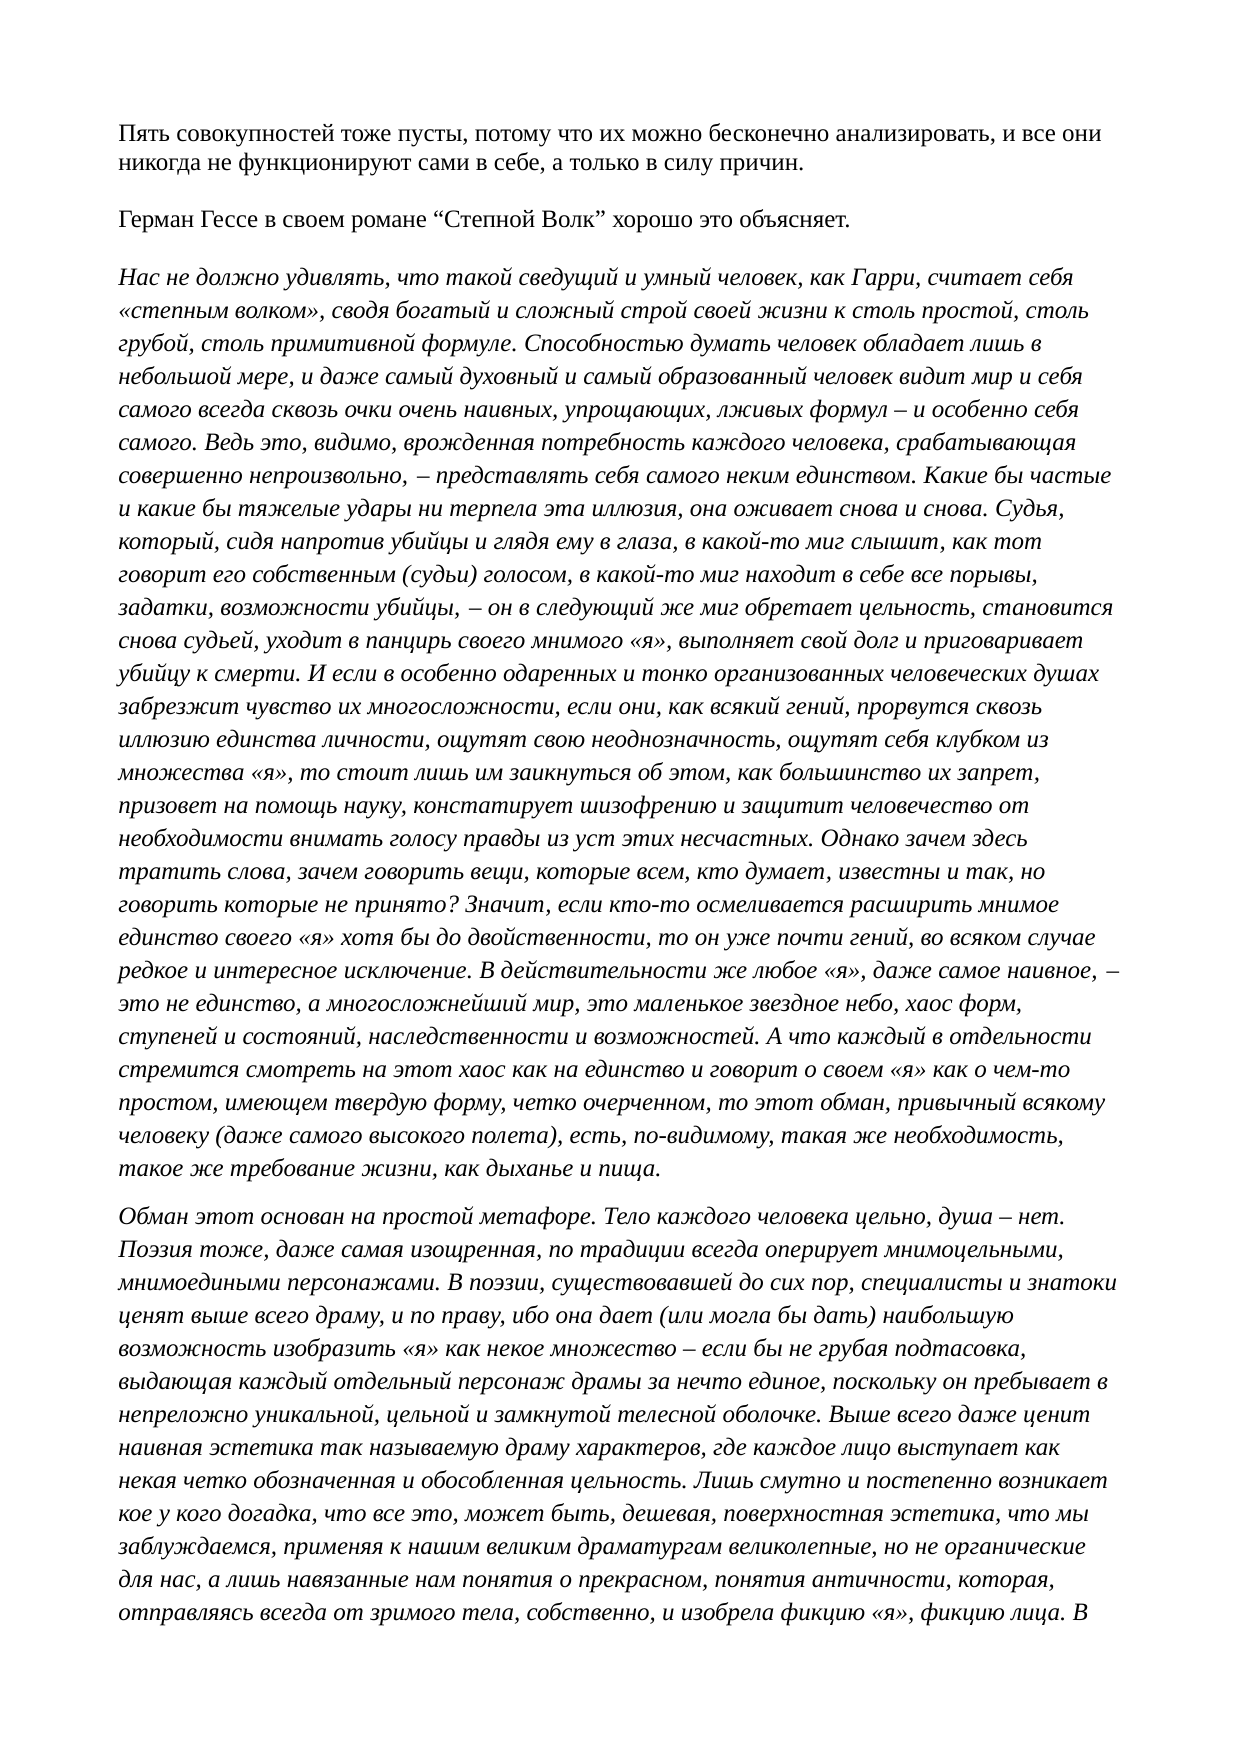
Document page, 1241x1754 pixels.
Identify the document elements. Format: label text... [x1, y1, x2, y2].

text Герман Гессе в своем романе “Степной Волк” хорошо это объясняет. [118, 204, 1122, 233]
text Нас не должно удивлять, что такой сведущий и умный человек, как Гарри, считает себя «степным волком», сводя богатый и сложный строй своей жизни к столь простой, столь грубой, столь примитивной формуле. Способностью думать человек обладает лишь в небольшой мере, и даже самый духовный и самый образованный человек видит мир и себя самого всегда сквозь очки очень наивных, упрощающих, лживых формул – и особенно себя самого. Ведь это, видимо, врожденная потребность каждого человека, срабатывающая совершенно непроизвольно, – представлять себя самого неким единством. Какие бы частые и какие бы тяжелые удары ни терпела эта иллюзия, она оживает снова и снова. Судья, который, сидя напротив убийцы и глядя ему в глаза, в какой-то миг слышит, как тот говорит его собственным (судьи) голосом, в какой-то миг находит в себе все порывы, задатки, возможности убийцы, – он в следующий же миг обретает цельность, становится снова судьей, уходит в панцирь своего мнимого «я», выполняет свой долг и приговаривает убийцу к смерти. И если в особенно одаренных и тонко организованных человеческих душах забрезжит чувство их многосложности, если они, как всякий гений, прорвутся сквозь иллюзию единства личности, ощутят свою неоднозначность, ощутят себя клубком из множества «я», то стоит лишь им заикнуться об этом, как большинство их запрет, призовет на помощь науку, констатирует шизофрению и защитит человечество от необходимости внимать голосу правды из уст этих несчастных. Однако зачем здесь тратить слова, зачем говорить вещи, которые всем, кто думает, известны и так, но говорить которые не принято? Значит, если кто-то осмеливается расширить мнимое единство своего «я» хотя бы до двойственности, то он уже почти гений, во всяком случае редкое и интересное исключение. В действительности же любое «я», даже самое наивное, – это не единство, а многосложнейший мир, это маленькое звездное небо, хаос форм, ступеней и состояний, наследственности и возможностей. А что каждый в отдельности стремится смотреть на этот хаос как на единство и говорит о своем «я» как о чем-то простом, имеющем твердую форму, четко очерченном, то этот обман, привычный всякому человеку (даже самого высокого полета), есть, по-видимому, такая же необходимость, такое же требование жизни, как дыханье и пища. [118, 262, 1122, 1182]
text Пять совокупностей тоже пусты, потому что их можно бесконечно анализировать, и все они никогда не функционируют сами в себе, а только в силу причин. [118, 118, 1122, 176]
text Обман этот основан на простой метафоре. Тело каждого человека цельно, душа – нет. Поэзия тоже, даже самая изощренная, по традиции всегда оперирует мнимоцельными, мнимоедиными персонажами. В поэзии, существовавшей до сих пор, специалисты и знатоки ценят выше всего драму, и по праву, ибо она дает (или могла бы дать) наибольшую возможность изобразить «я» как некое множество – если бы не грубая подтасовка, выдающая каждый отдельный персонаж драмы за нечто единое, поскольку он пребывает в непреложно уникальной, цельной и замкнутой телесной оболочке. Выше всего даже ценит наивная эстетика так называемую драму характеров, где каждое лицо выступает как некая четко обозначенная и обособленная цельность. Лишь смутно и постепенно возникает кое у кого догадка, что все это, может быть, дешевая, поверхностная эстетика, что мы заблуждаемся, применяя к нашим великим драматургам великолепные, но не органические для нас, а лишь навязанные нам понятия о прекрасном, понятия античности, которая, отправляясь всегда от зримого тела, собственно, и изобрела фикцию «я», фикцию лица. В [118, 1201, 1122, 1626]
